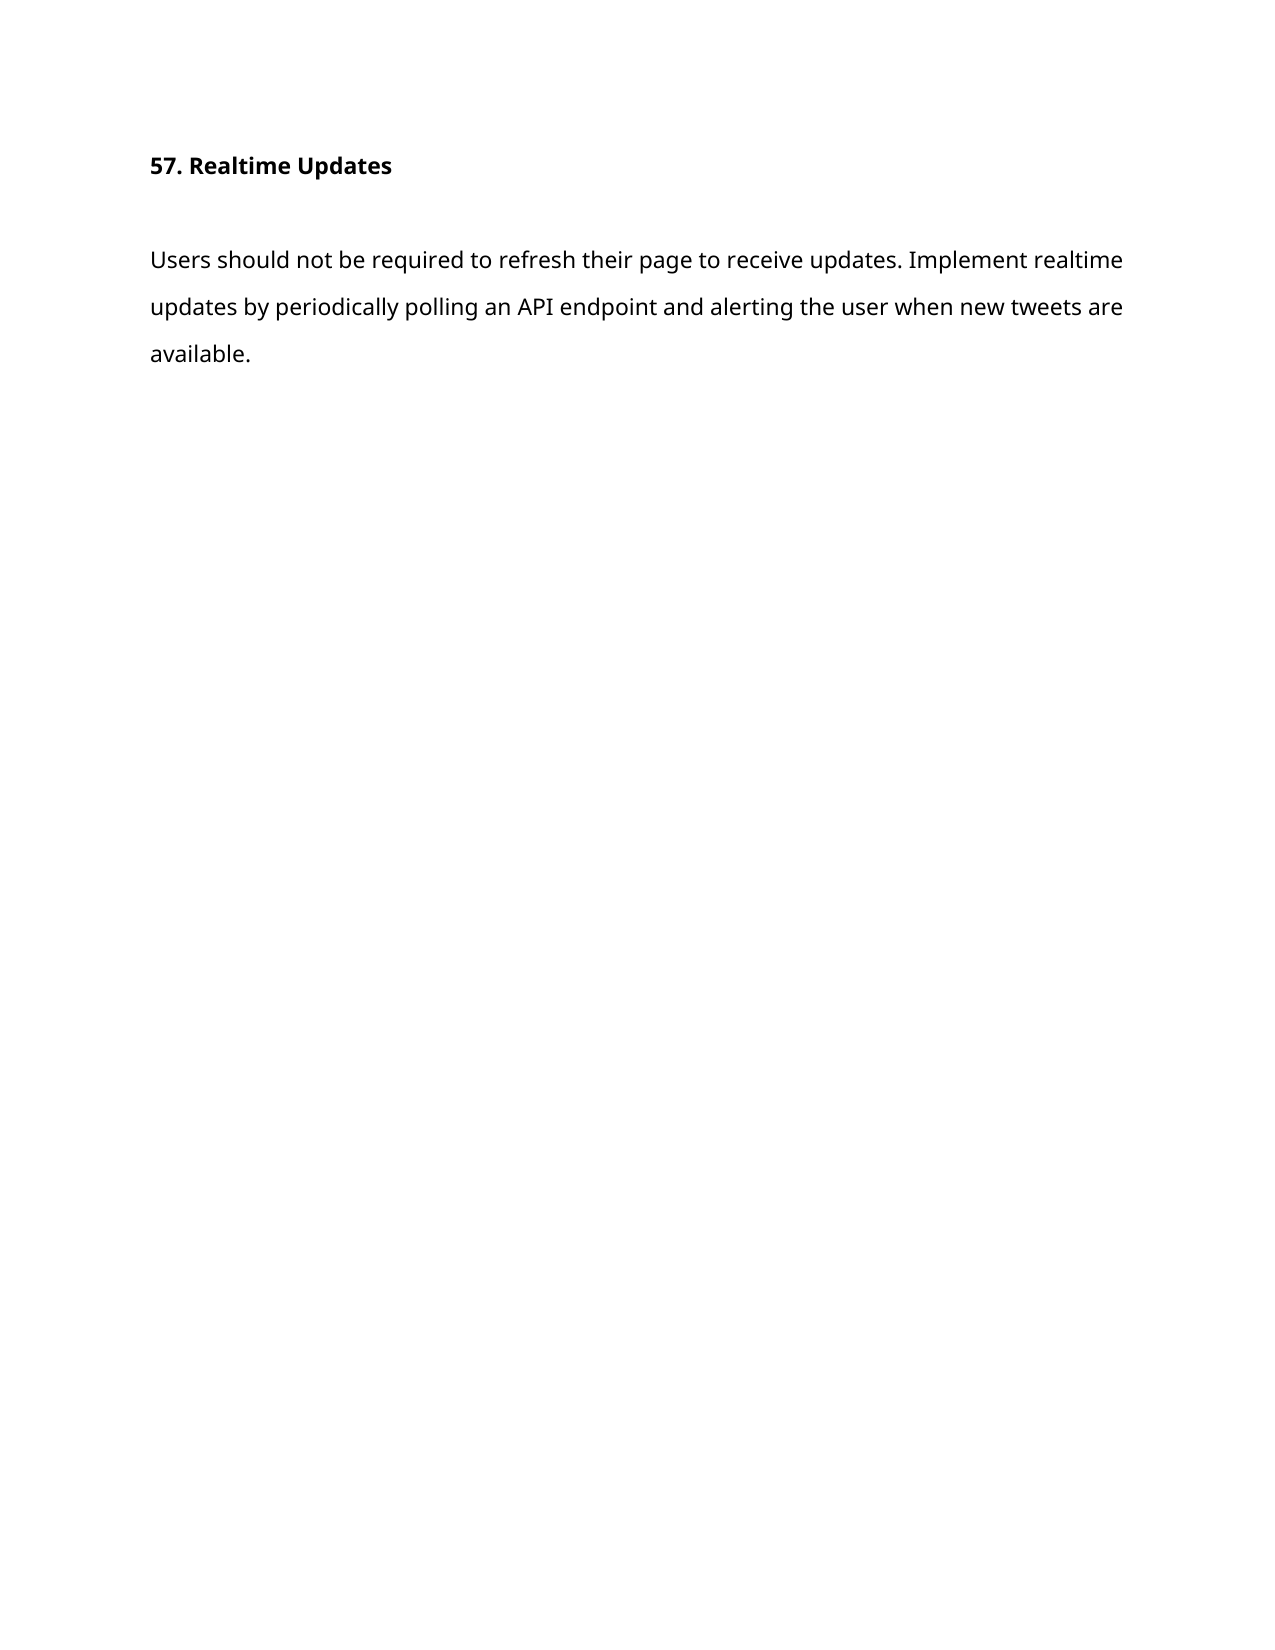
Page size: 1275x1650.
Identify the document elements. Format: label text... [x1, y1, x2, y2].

text 57. Realtime Updates [150, 150, 1125, 181]
text Users should not be required to refresh their page to receive updates. Implement realtime updates by periodically polling an API endpoint and alerting the user when new tweets are available. [150, 244, 1125, 369]
